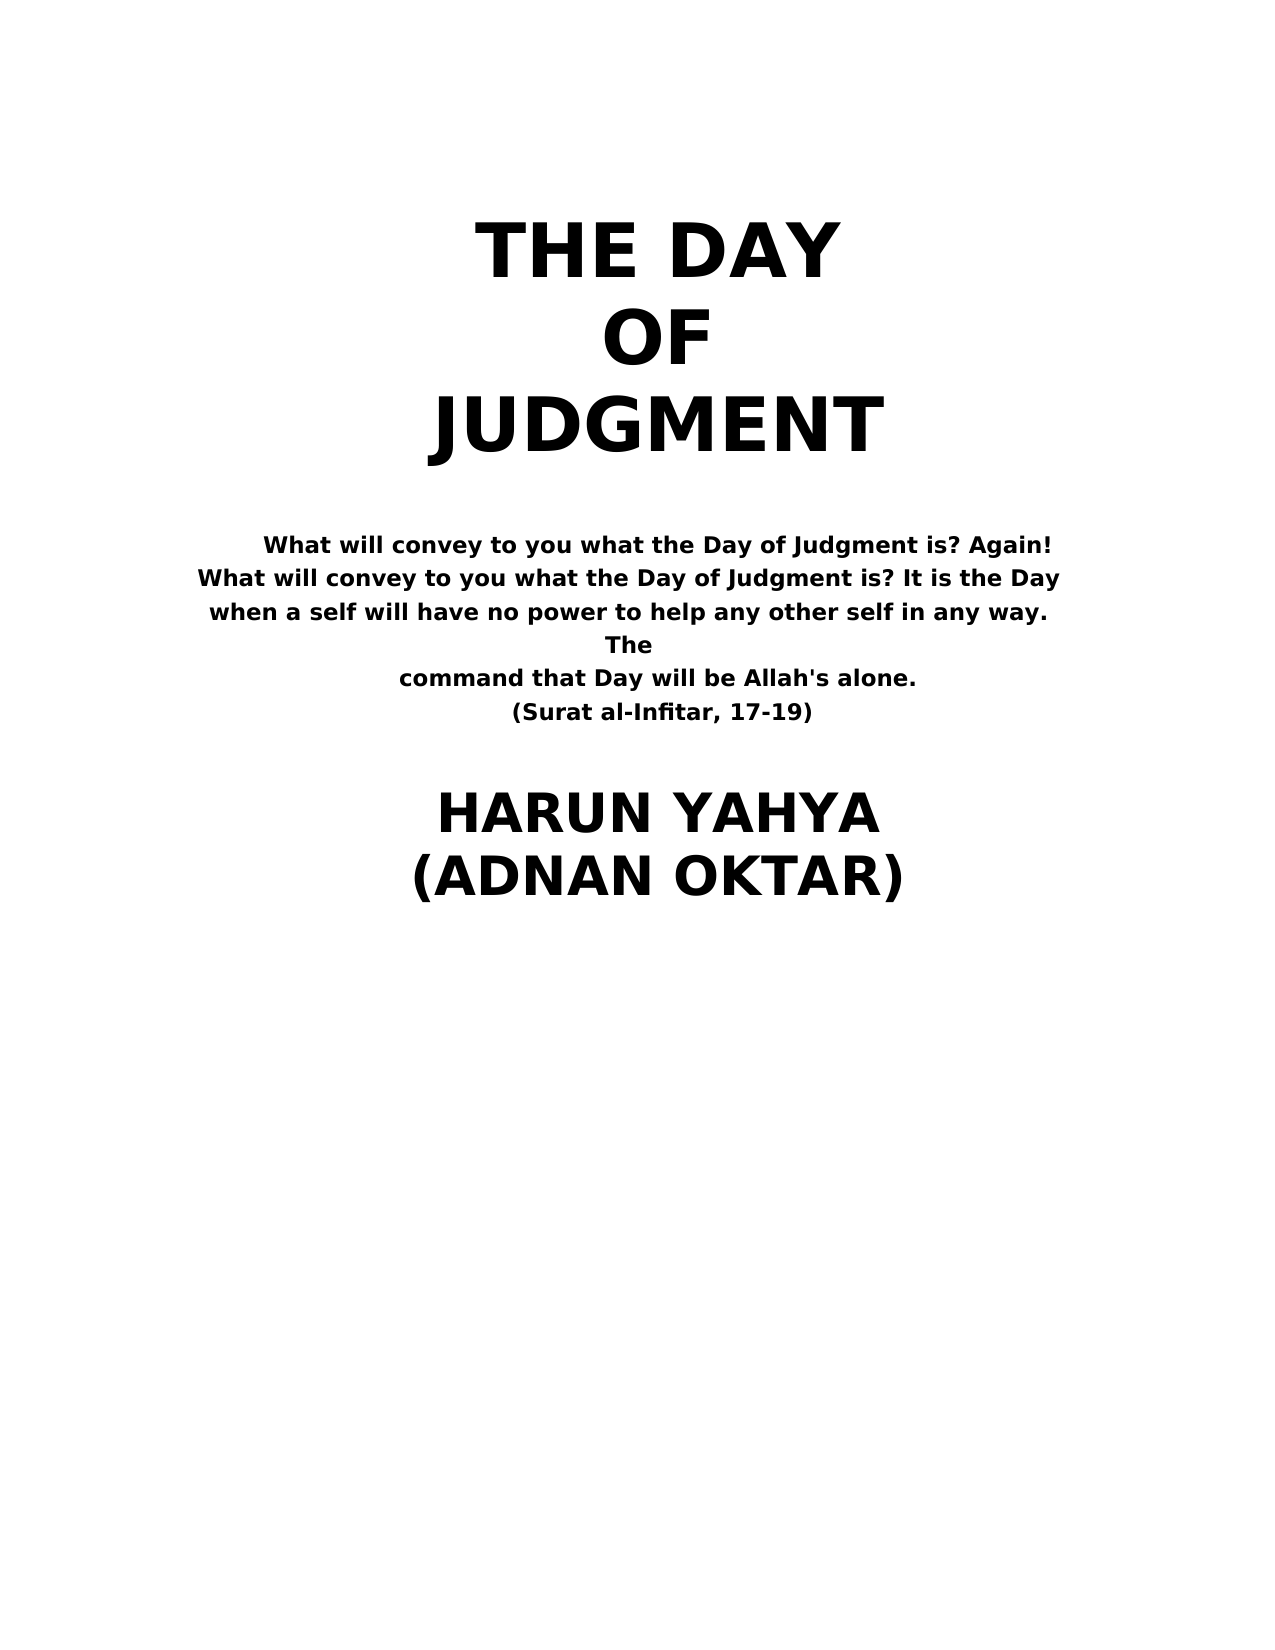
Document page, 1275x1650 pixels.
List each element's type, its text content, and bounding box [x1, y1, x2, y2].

text (ADNAN OKTAR) [187, 845, 1070, 908]
text (Surat al-Infitar, 17-19) [187, 693, 1070, 727]
text HARUN YAHYA [187, 782, 1070, 845]
text THE DAY [187, 207, 1070, 295]
text command that Day will be Allah's alone. [187, 660, 1070, 693]
text JUDGMENT [187, 382, 1070, 469]
text What will convey to you what the Day of Judgment is? Again! What will convey to you what the Day of Judgment is? It is the Day when a self will have no power to help any other self in any way. The [187, 527, 1070, 660]
text OF [187, 295, 1070, 382]
